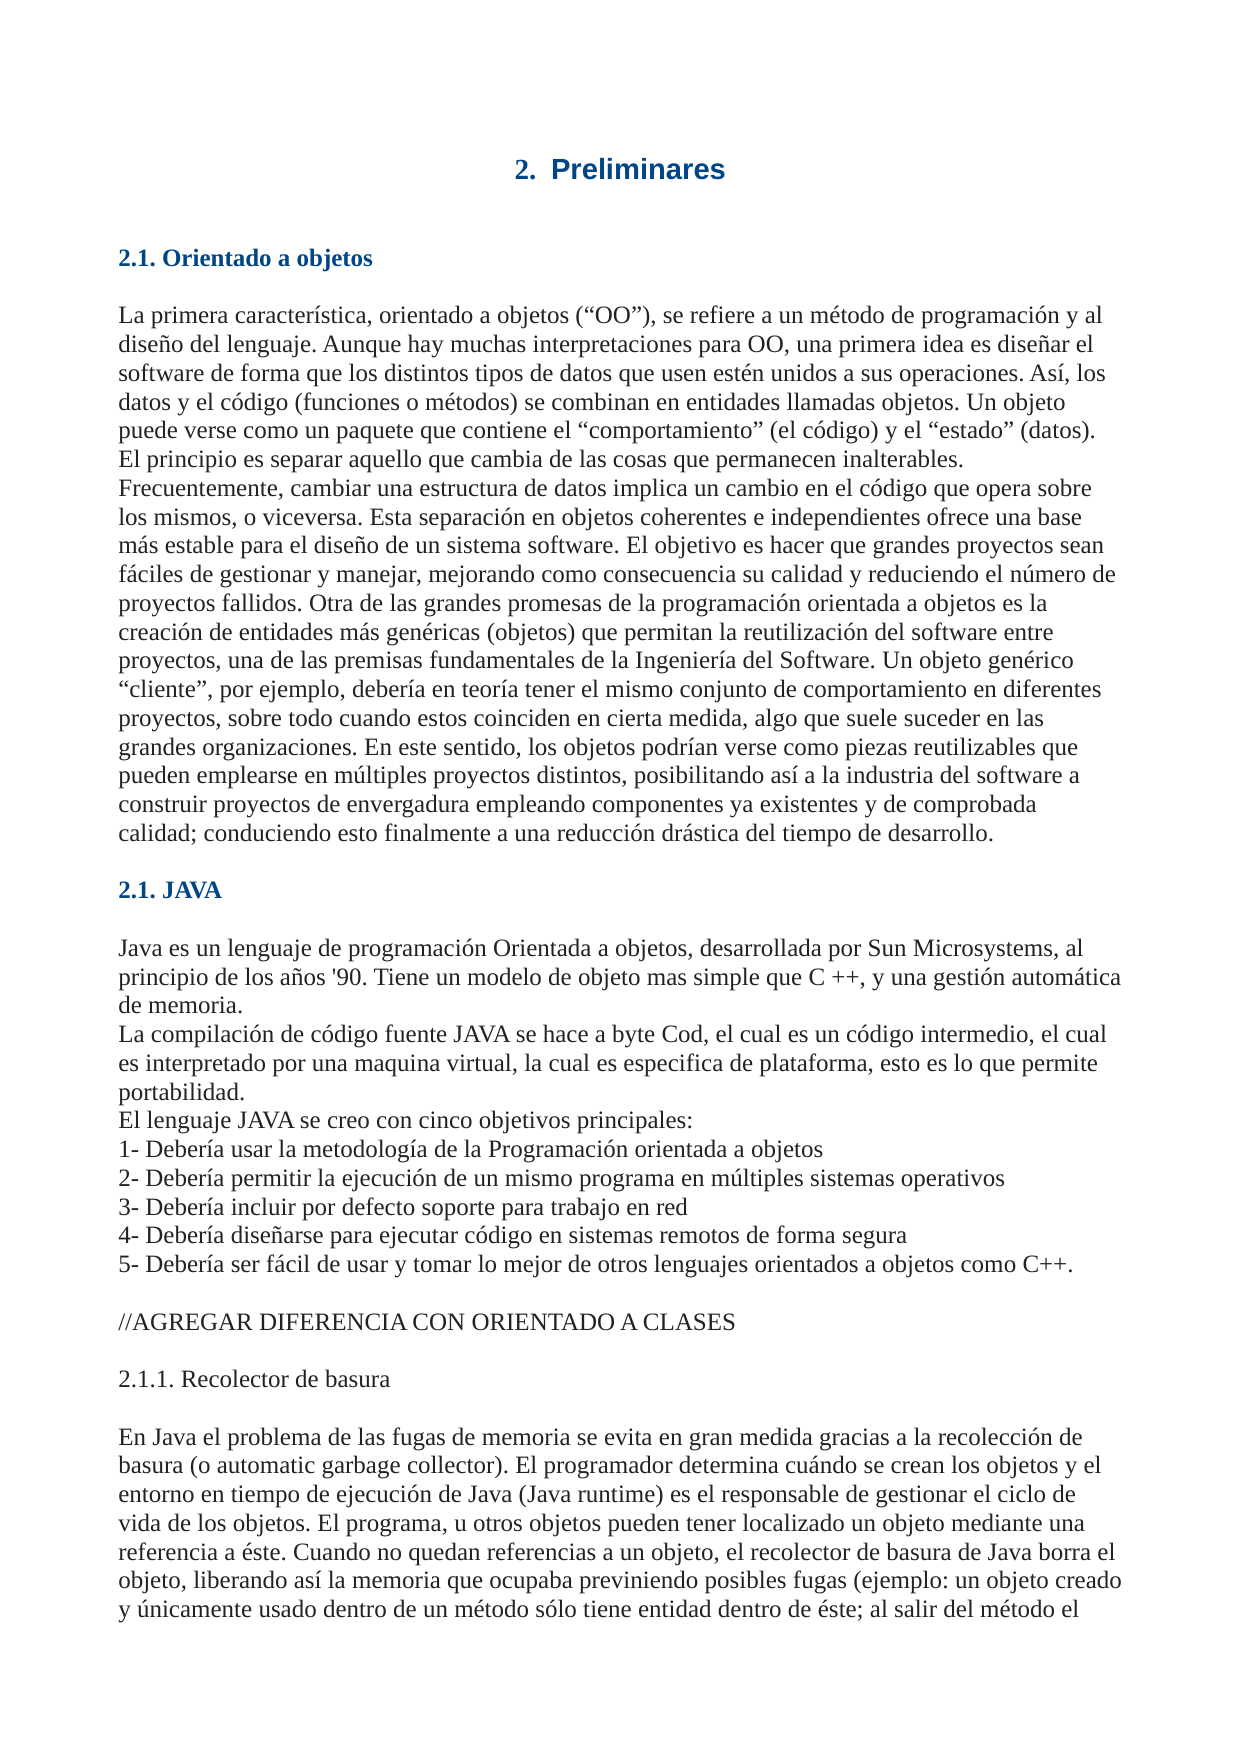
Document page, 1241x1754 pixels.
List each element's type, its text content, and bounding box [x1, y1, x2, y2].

text Java es un lenguaje de programación Orientada a objetos, desarrollada por Sun Microsystems, al principio de los años '90. Tiene un modelo de objeto mas simple que C ++, y una gestión automática de memoria. [118, 933, 1122, 1019]
text 3- Debería incluir por defecto soporte para trabajo en red [118, 1192, 1122, 1220]
text 2.1. Orientado a objetos [118, 185, 1122, 272]
text La primera característica, orientado a objetos (“OO”), se refiere a un método de programación y al diseño del lenguaje. Aunque hay muchas interpretaciones para OO, una primera idea es diseñar el software de forma que los distintos tipos de datos que usen estén unidos a sus operaciones. Así, los datos y el código (funciones o métodos) se combinan en entidades llamadas objetos. Un objeto puede verse como un paquete que contiene el “comportamiento” (el código) y el “estado” (datos). El principio es separar aquello que cambia de las cosas que permanecen inalterables. Frecuentemente, cambiar una estructura de datos implica un cambio en el código que opera sobre los mismos, o viceversa. Esta separación en objetos coherentes e independientes ofrece una base más estable para el diseño de un sistema software. El objetivo es hacer que grandes proyectos sean fáciles de gestionar y manejar, mejorando como consecuencia su calidad y reduciendo el número de proyectos fallidos. Otra de las grandes promesas de la programación orientada a objetos es la creación de entidades más genéricas (objetos) que permitan la reutilización del software entre proyectos, una de las premisas fundamentales de la Ingeniería del Software. Un objeto genérico “cliente”, por ejemplo, debería en teoría tener el mismo conjunto de comportamiento en diferentes proyectos, sobre todo cuando estos coinciden en cierta medida, algo que suele suceder en las grandes organizaciones. En este sentido, los objetos podrían verse como piezas reutilizables que pueden emplearse en múltiples proyectos distintos, posibilitando así a la industria del software a construir proyectos de envergadura empleando componentes ya existentes y de comprobada calidad; conduciendo esto finalmente a una reducción drástica del tiempo de desarrollo. [118, 300, 1122, 847]
text 2- Debería permitir la ejecución de un mismo programa en múltiples sistemas operativos [118, 1163, 1122, 1192]
text //AGREGAR DIFERENCIA CON ORIENTADO A CLASES [118, 1307, 1122, 1335]
text En Java el problema de las fugas de memoria se evita en gran medida gracias a la recolección de basura (o automatic garbage collector). El programador determina cuándo se crean los objetos y el entorno en tiempo de ejecución de Java (Java runtime) es el responsable de gestionar el ciclo de vida de los objetos. El programa, u otros objetos pueden tener localizado un objeto mediante una referencia a éste. Cuando no quedan referencias a un objeto, el recolector de basura de Java borra el objeto, liberando así la memoria que ocupaba previniendo posibles fugas (ejemplo: un objeto creado y únicamente usado dentro de un método sólo tiene entidad dentro de éste; al salir del método el [118, 1422, 1122, 1623]
text 2.1.1. Recolector de basura [118, 1364, 1122, 1393]
text 2. Preliminares [118, 152, 1122, 185]
text 5- Debería ser fácil de usar y tomar lo mejor de otros lenguajes orientados a objetos como C++. [118, 1249, 1122, 1278]
text 2.1. JAVA [118, 875, 1122, 933]
text 4- Debería diseñarse para ejecutar código en sistemas remotos de forma segura [118, 1220, 1122, 1249]
text El lenguaje JAVA se creo con cinco objetivos principales: [118, 1105, 1122, 1134]
text 1- Debería usar la metodología de la Programación orientada a objetos [118, 1134, 1122, 1163]
text La compilación de código fuente JAVA se hace a byte Cod, el cual es un código intermedio, el cual es interpretado por una maquina virtual, la cual es especifica de plataforma, esto es lo que permite portabilidad. [118, 1019, 1122, 1105]
